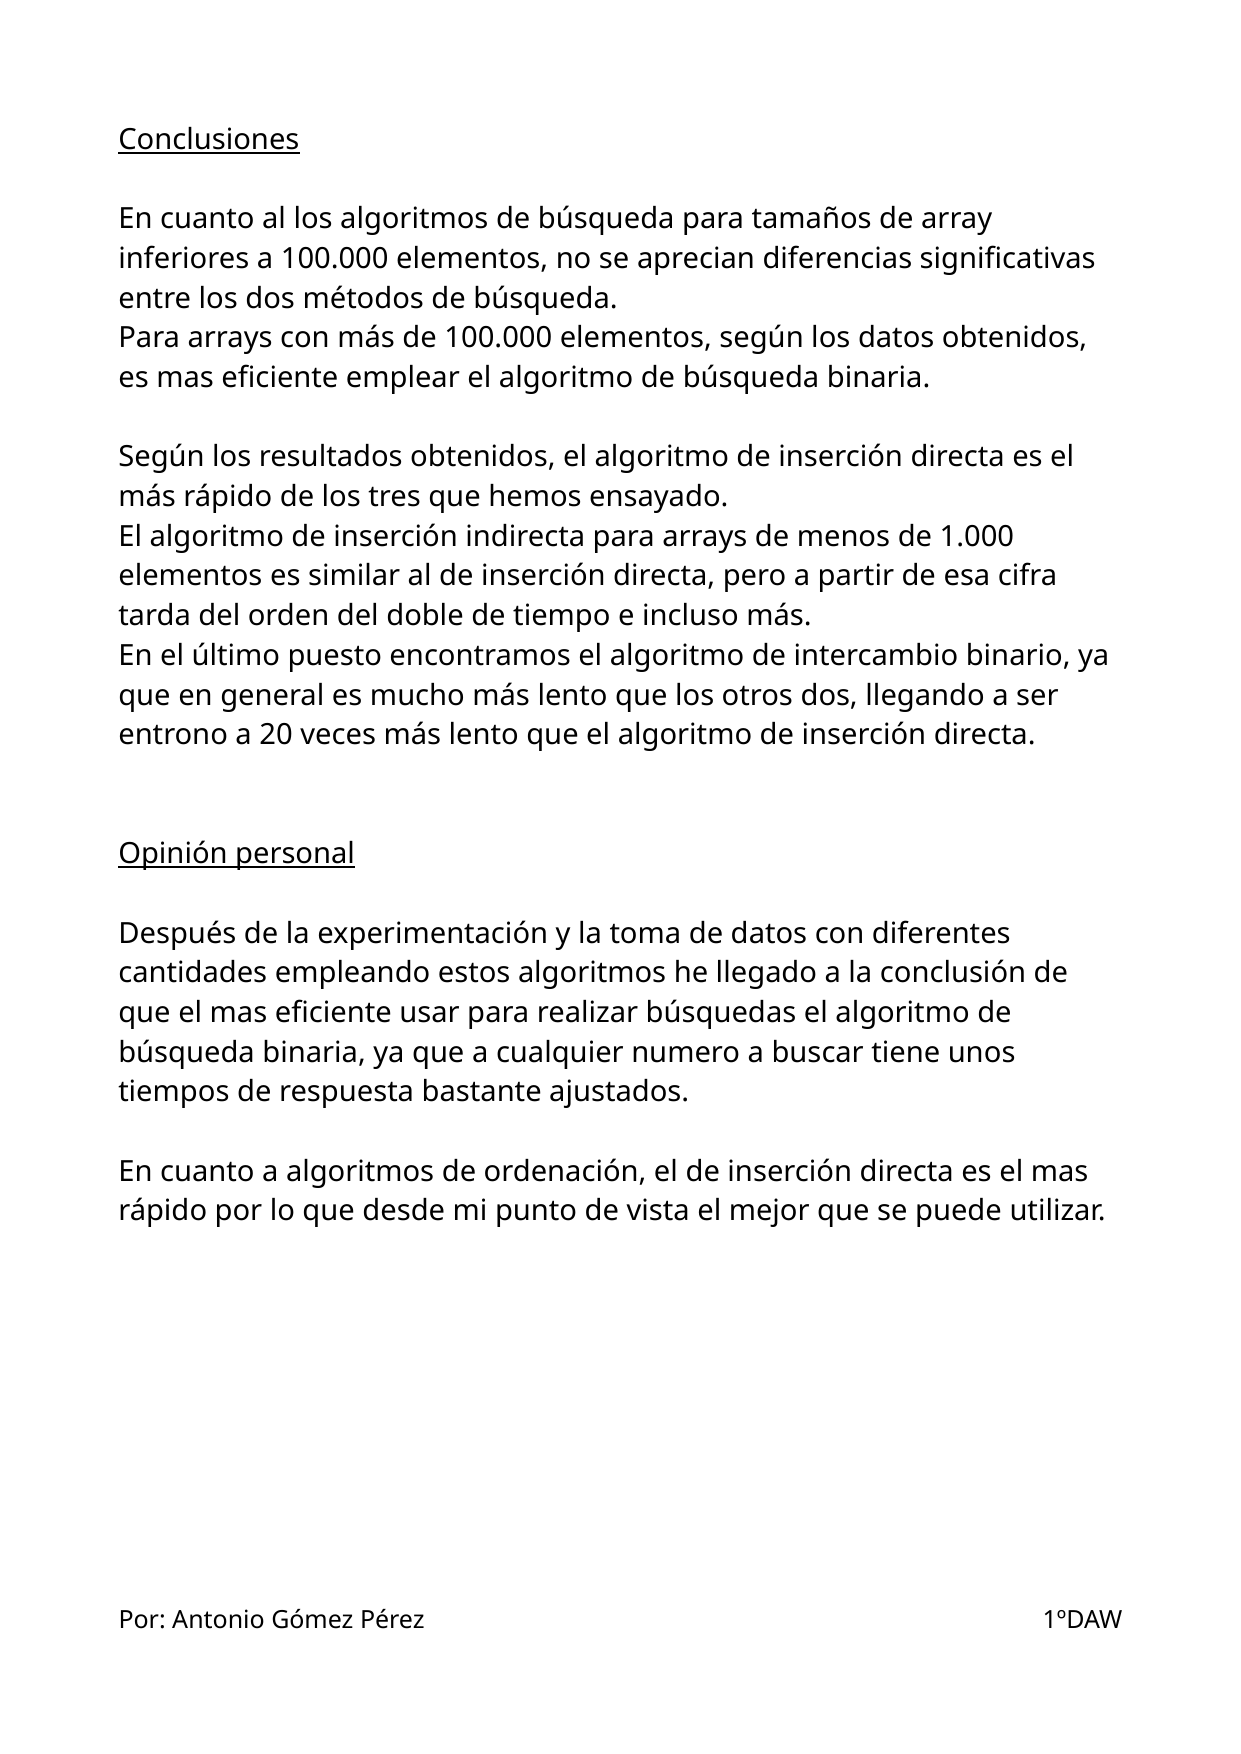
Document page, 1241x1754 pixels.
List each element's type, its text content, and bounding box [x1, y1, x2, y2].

text Según los resultados obtenidos, el algoritmo de inserción directa es el más rápido de los tres que hemos ensayado. [118, 436, 1122, 515]
text Opinión personal [118, 832, 1122, 872]
text El algoritmo de inserción indirecta para arrays de menos de 1.000 elementos es similar al de inserción directa, pero a partir de esa cifra tarda del orden del doble de tiempo e incluso más. [118, 515, 1122, 634]
text Para arrays con más de 100.000 elementos, según los datos obtenidos, es mas eficiente emplear el algoritmo de búsqueda binaria. [118, 317, 1122, 396]
text En el último puesto encontramos el algoritmo de intercambio binario, ya que en general es mucho más lento que los otros dos, llegando a ser entrono a 20 veces más lento que el algoritmo de inserción directa. [118, 634, 1122, 753]
text En cuanto al los algoritmos de búsqueda para tamaños de array inferiores a 100.000 elementos, no se aprecian diferencias significativas entre los dos métodos de búsqueda. [118, 197, 1122, 317]
text Después de la experimentación y la toma de datos con diferentes cantidades empleando estos algoritmos he llegado a la conclusión de que el mas eficiente usar para realizar búsquedas el algoritmo de búsqueda binaria, ya que a cualquier numero a buscar tiene unos tiempos de respuesta bastante ajustados. [118, 912, 1122, 1110]
text Conclusiones [118, 118, 1122, 158]
text En cuanto a algoritmos de ordenación, el de inserción directa es el mas rápido por lo que desde mi punto de vista el mejor que se puede utilizar. [118, 1150, 1122, 1229]
